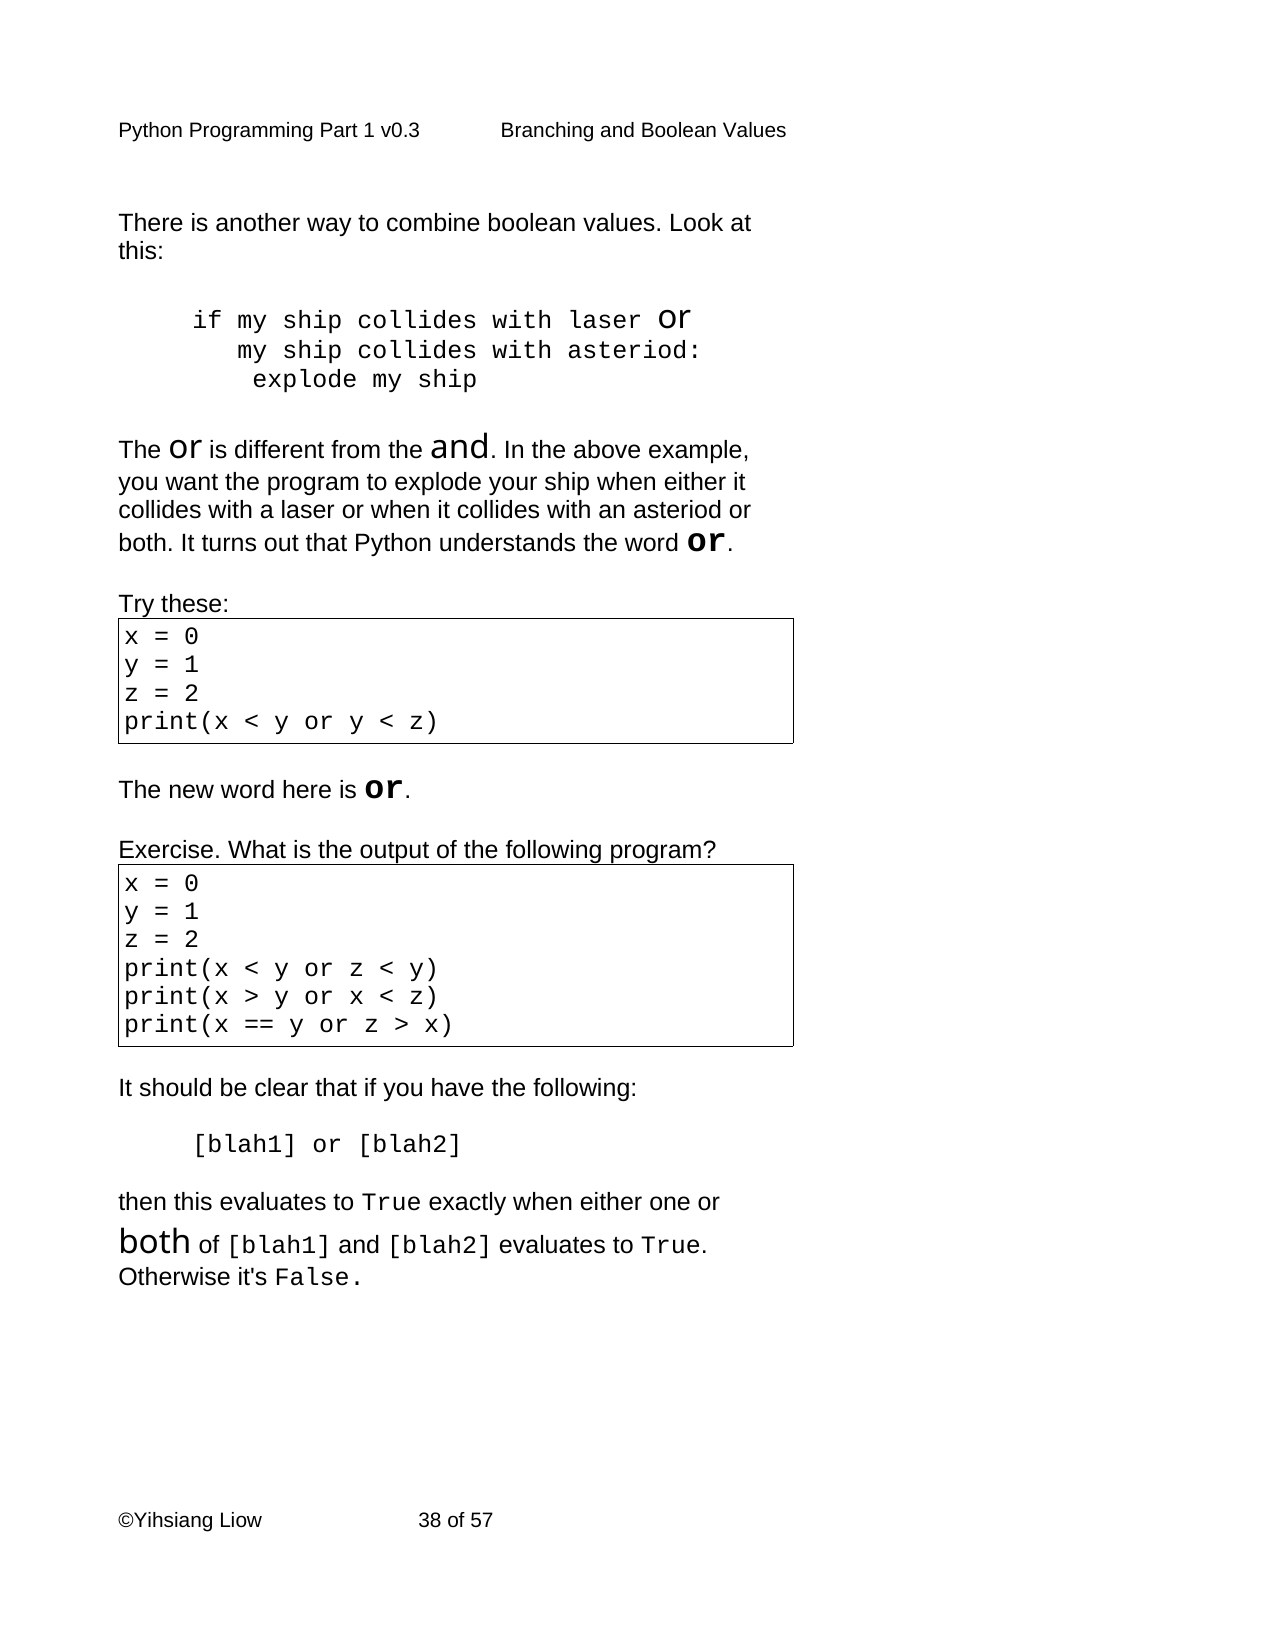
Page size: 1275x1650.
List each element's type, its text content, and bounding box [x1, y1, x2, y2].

text The or is different from the and. In the above example, you want the program to explode your ship when either it collides with a laser or when it collides with an asteriod or both. It turns out that Python understands the word or. [118, 423, 793, 562]
text my ship collides with asteriod: [118, 338, 793, 366]
table_header x = 0 y = 1 z = 2 print(x < y or z < y) print(x > y or x < z) print(x == y or z > x) [119, 865, 793, 1046]
table_header x = 0 y = 1 z = 2 print(x < y or y < z) [119, 619, 793, 743]
text The new word here is or. [118, 771, 793, 808]
text Exercise. What is the output of the following program? [118, 836, 793, 864]
text then this evaluates to True exactly when either one or both of [blah1] and [blah2] evaluates to True. Otherwise it's False. [118, 1188, 793, 1293]
text if my ship collides with laser or [118, 292, 793, 338]
text [blah1] or [blah2] [118, 1130, 793, 1160]
text It should be clear that if you have the following: [118, 1074, 793, 1102]
text Try these: [118, 590, 793, 618]
text There is another way to combine boolean values. Look at this: [118, 209, 793, 264]
text explode my ship [118, 366, 793, 394]
